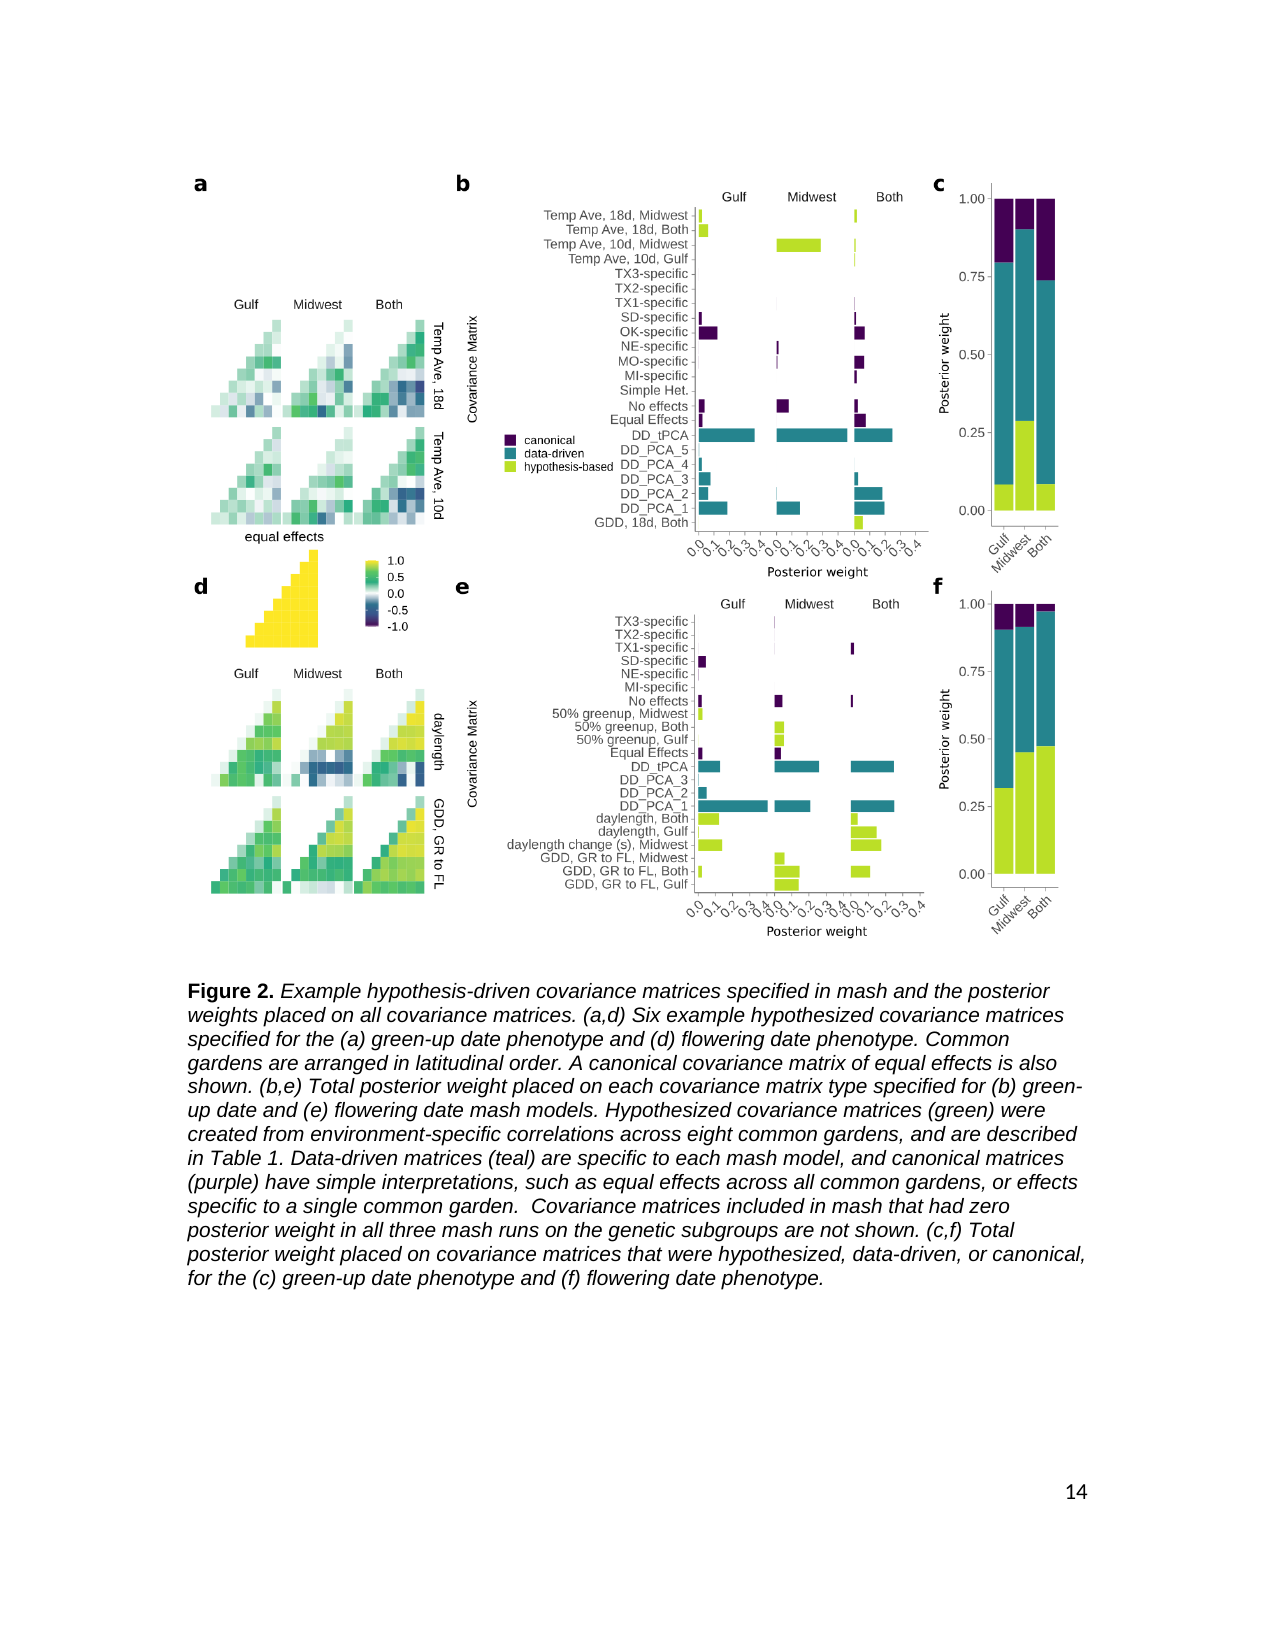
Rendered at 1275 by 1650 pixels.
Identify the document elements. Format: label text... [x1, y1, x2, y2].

text Figure 2. Example hypothesis-driven covariance matrices specified in mash and the posterior weights placed on all covariance matrices. (a,d) Six example hypothesized covariance matrices specified for the (a) green-up date phenotype and (d) flowering date phenotype. Common gardens are arranged in latitudinal order. A canonical covariance matrix of equal effects is also shown. (b,e) Total posterior weight placed on each covariance matrix type specified for (b) green-up date and (e) flowering date mash models. Hypothesized covariance matrices (green) were created from environment-specific correlations across eight common gardens, and are described in Table 1. Data-driven matrices (teal) are specific to each mash model, and canonical matrices (purple) have simple interpretations, such as equal effects across all common gardens, or effects specific to a single common garden. Covariance matrices included in mash that had zero posterior weight in all three mash runs on the genetic subgroups are not shown. (c,f) Total posterior weight placed on covariance matrices that were hypothesized, data-driven, or canonical, for the (c) green-up date phenotype and (f) flowering date phenotype. [187, 978, 1087, 1290]
picture [187, 170, 1088, 951]
